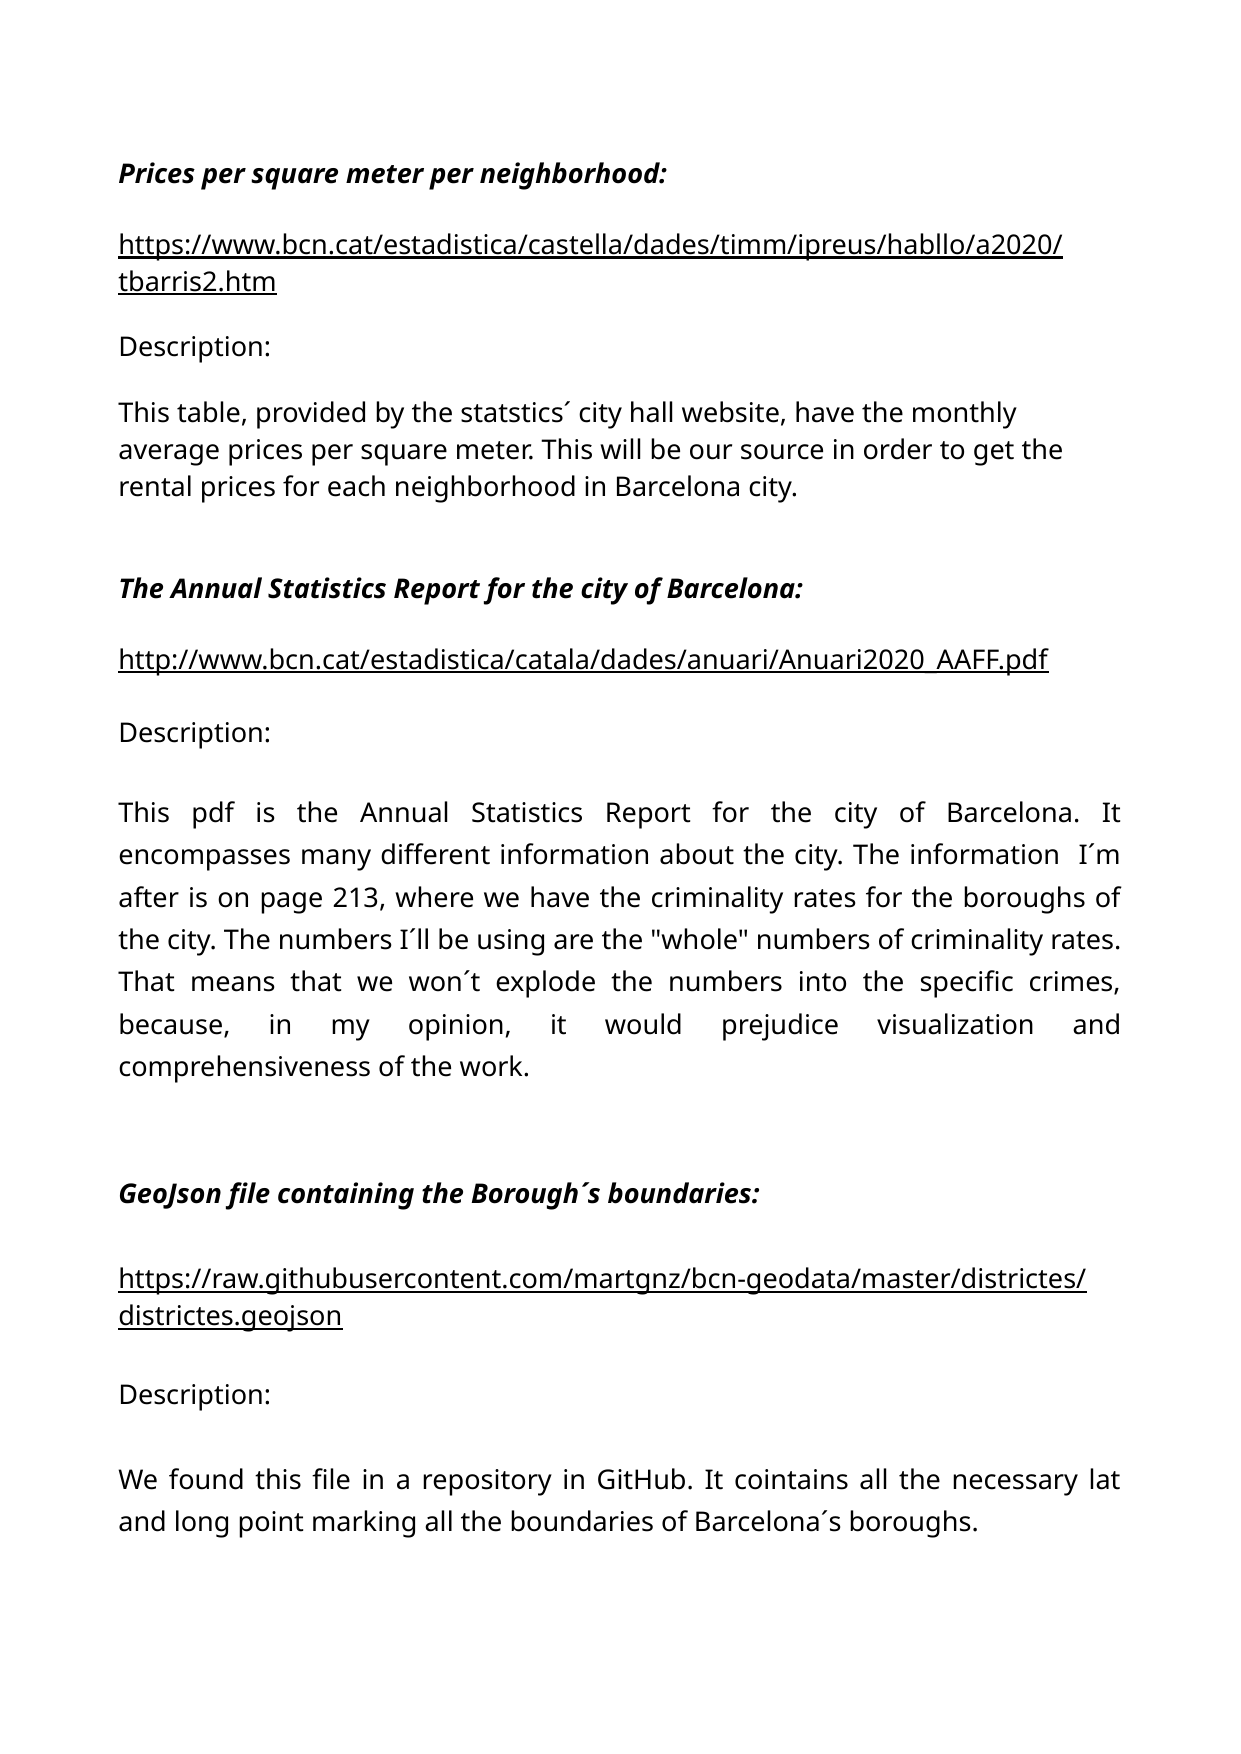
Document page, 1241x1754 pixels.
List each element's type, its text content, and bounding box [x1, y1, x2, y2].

text This table, provided by the statstics´ city hall website, have the monthly average prices per square meter. This will be our source in order to get the rental prices for each neighborhood in Barcelona city. [118, 393, 1122, 504]
subtitle Description: [118, 714, 1122, 751]
text This pdf is the Annual Statistics Report for the city of Barcelona. It encompasses many different information about the city. The information I´m after is on page 213, where we have the criminality rates for the boroughs of the city. The numbers I´ll be using are the "whole" numbers of criminality rates. That means that we won´t explode the numbers into the specific crimes, because, in my opinion, it would prejudice visualization and comprehensiveness of the work. [118, 793, 1122, 1084]
text Description: [118, 328, 1122, 365]
text Description: [118, 1376, 1122, 1413]
subtitle http://www.bcn.cat/estadistica/catala/dades/anuari/Anuari2020_AAFF.pdf [118, 640, 1122, 677]
text We found this file in a repository in GitHub. It cointains all the necessary lat and long point marking all the boundaries of Barcelona´s boroughs. [118, 1461, 1122, 1540]
subtitle https://www.bcn.cat/estadistica/castella/dades/timm/ipreus/habllo/a2020/tbarris2.htm [118, 225, 1122, 299]
text https://raw.githubusercontent.com/martgnz/bcn-geodata/master/districtes/districtes.geojson [118, 1259, 1122, 1333]
subtitle Prices per square meter per neighborhood: [118, 155, 1122, 192]
subtitle The Annual Statistics Report for the city of Barcelona: [118, 570, 1122, 607]
text GeoJson file containing the Borough´s boundaries: [118, 1175, 1122, 1212]
